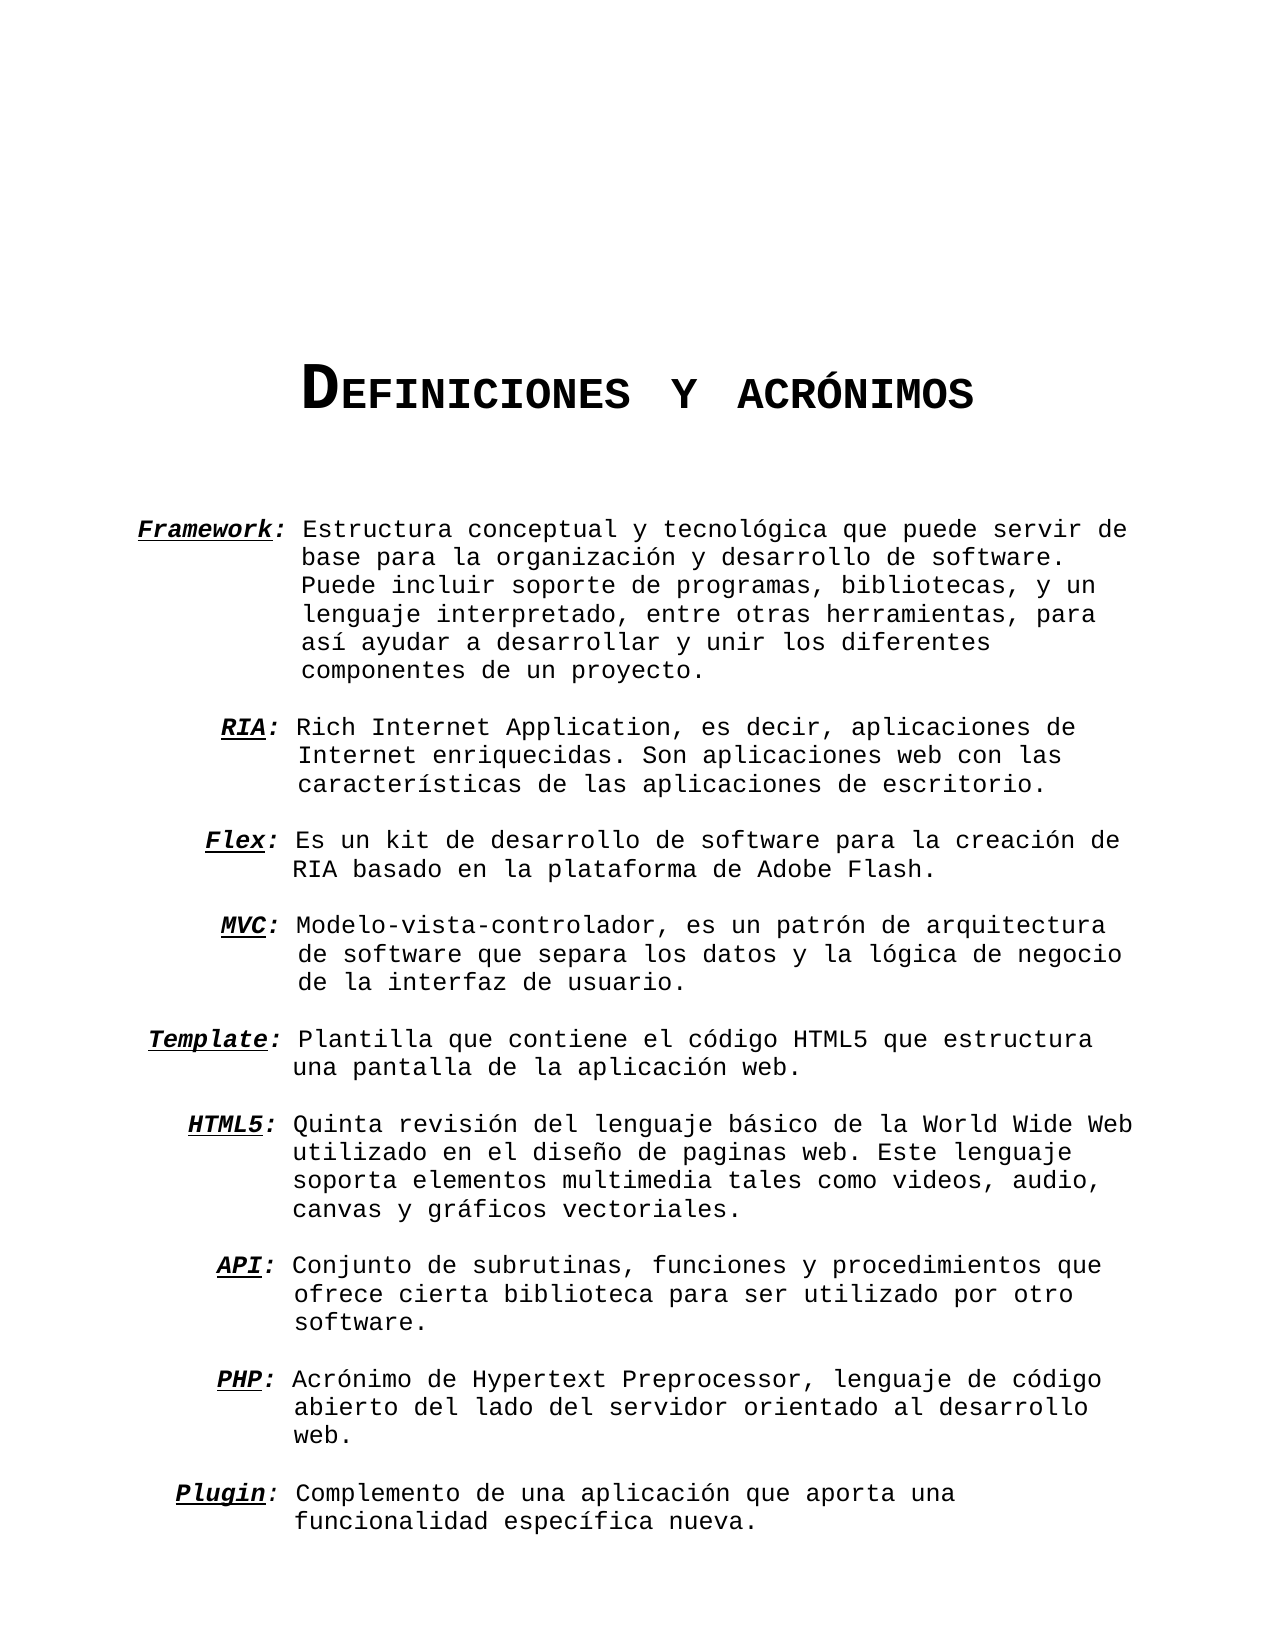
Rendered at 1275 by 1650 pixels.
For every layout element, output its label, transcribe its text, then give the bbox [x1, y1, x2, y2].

text Template: Plantilla que contiene el código HTML5 que estructura una pantalla de la aplicación web. [148, 1026, 1137, 1083]
subtitle Definiciones y acrónimos [75, 353, 1200, 428]
text RIA: Rich Internet Application, es decir, aplicaciones de Internet enriquecidas. Son aplicaciones web con las características de las aplicaciones de escritorio. [221, 715, 1137, 800]
text MVC: Modelo-vista-controlador, es un patrón de arquitectura de software que separa los datos y la lógica de negocio de la interfaz de usuario. [221, 913, 1137, 998]
text Framework: Estructura conceptual y tecnológica que puede servir de base para la organización y desarrollo de software. Puede incluir soporte de programas, bibliotecas, y un lenguaje interpretado, entre otras herramientas, para así ayudar a desarrollar y unir los diferentes componentes de un proyecto. [137, 516, 1137, 686]
text PHP: Acrónimo de Hypertext Preprocessor, lenguaje de código abierto del lado del servidor orientado al desarrollo web. [217, 1366, 1135, 1451]
text API: Conjunto de subrutinas, funciones y procedimientos que ofrece cierta biblioteca para ser utilizado por otro software. [217, 1253, 1135, 1338]
text HTML5: Quinta revisión del lenguaje básico de la World Wide Web utilizado en el diseño de paginas web. Este lenguaje soporta elementos multimedia tales como videos, audio, canvas y gráficos vectoriales. [188, 1111, 1137, 1225]
text Flex: Es un kit de desarrollo de software para la creación de RIA basado en la plataforma de Adobe Flash. [205, 828, 1137, 885]
text Plugin: Complemento de una aplicación que aporta una funcionalidad específica nueva. [175, 1480, 1135, 1537]
